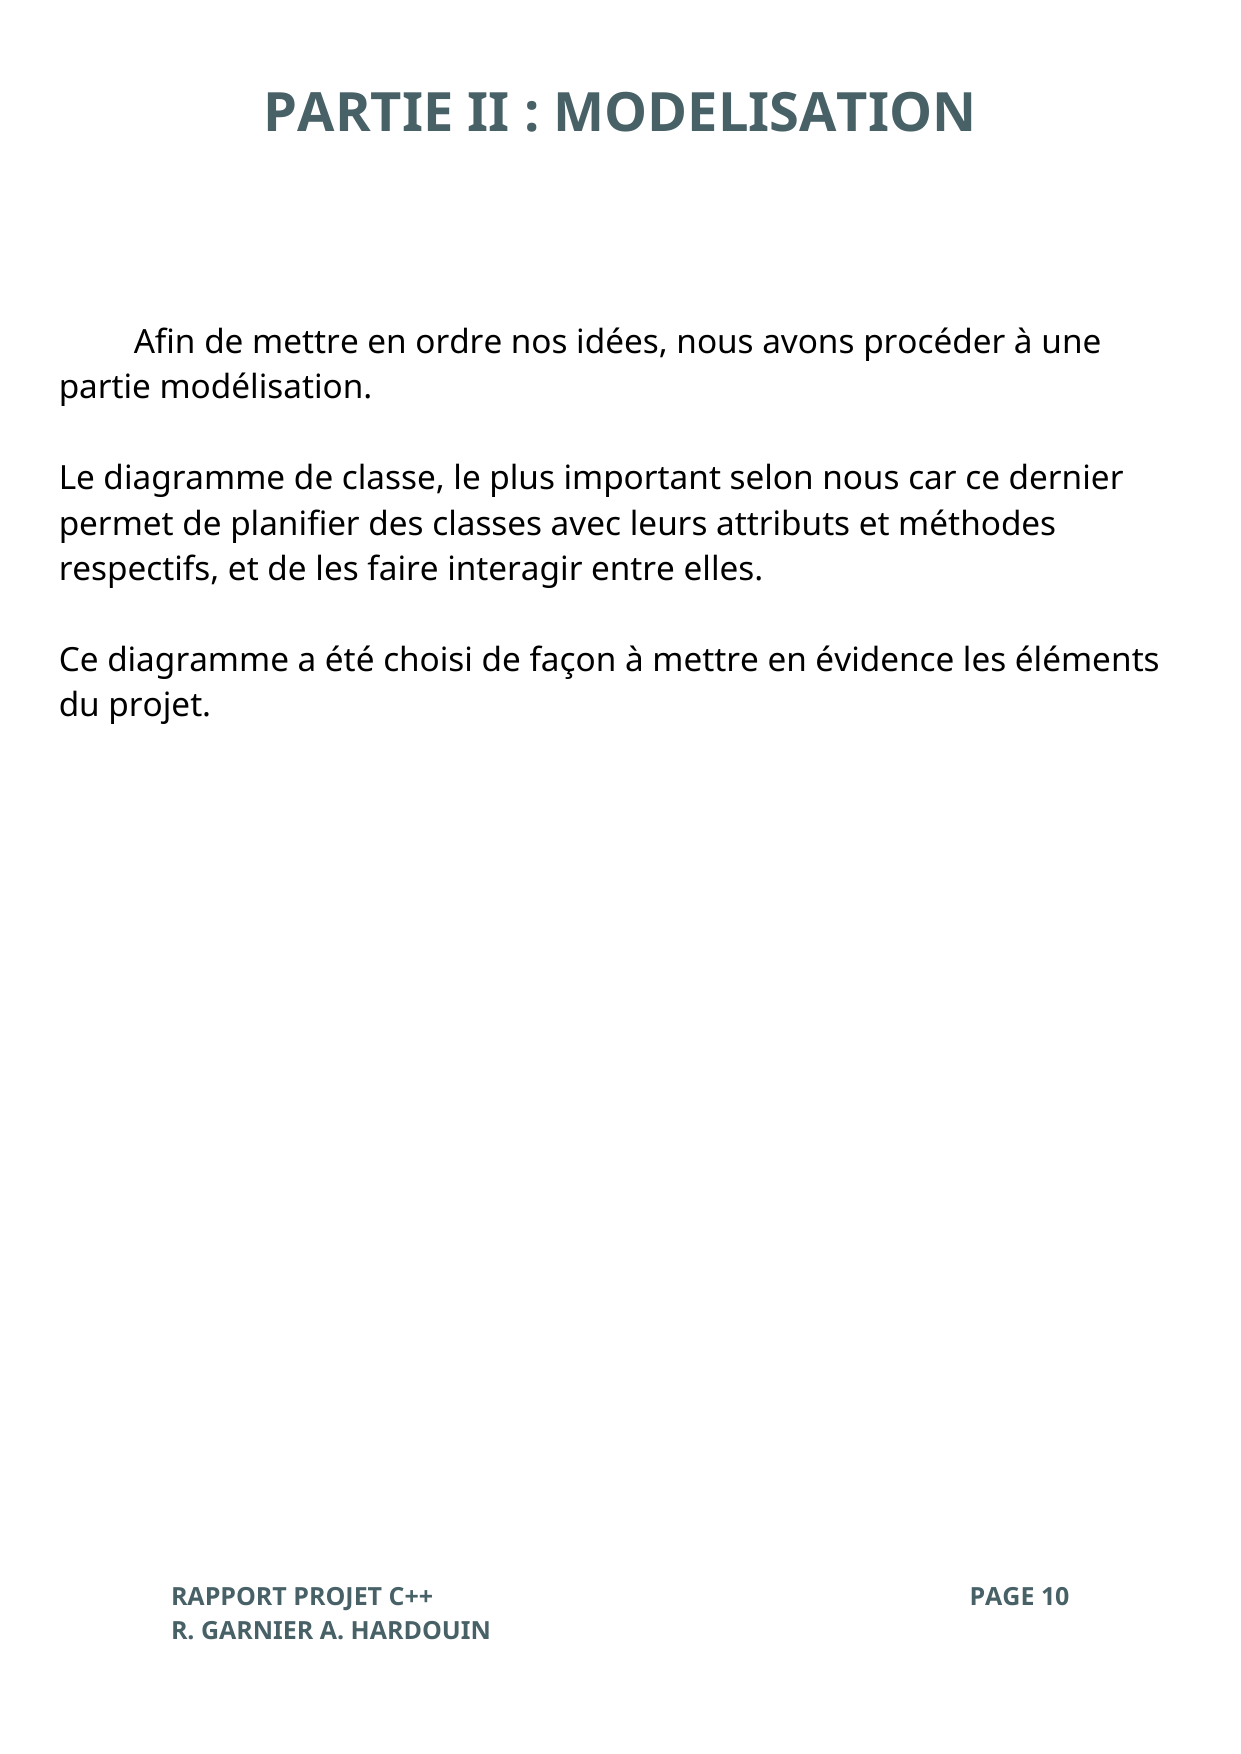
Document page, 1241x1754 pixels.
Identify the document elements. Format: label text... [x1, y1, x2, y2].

text Ce diagramme a été choisi de façon à mettre en évidence les éléments du projet. [58, 636, 1182, 726]
text Le diagramme de classe, le plus important selon nous car ce dernier permet de planifier des classes avec leurs attributs et méthodes respectifs, et de les faire interagir entre elles. [58, 454, 1182, 590]
subtitle PARTIE II : MODELISATION [58, 73, 1182, 147]
text Afin de mettre en ordre nos idées, nous avons procéder à une partie modélisation. [58, 318, 1182, 408]
